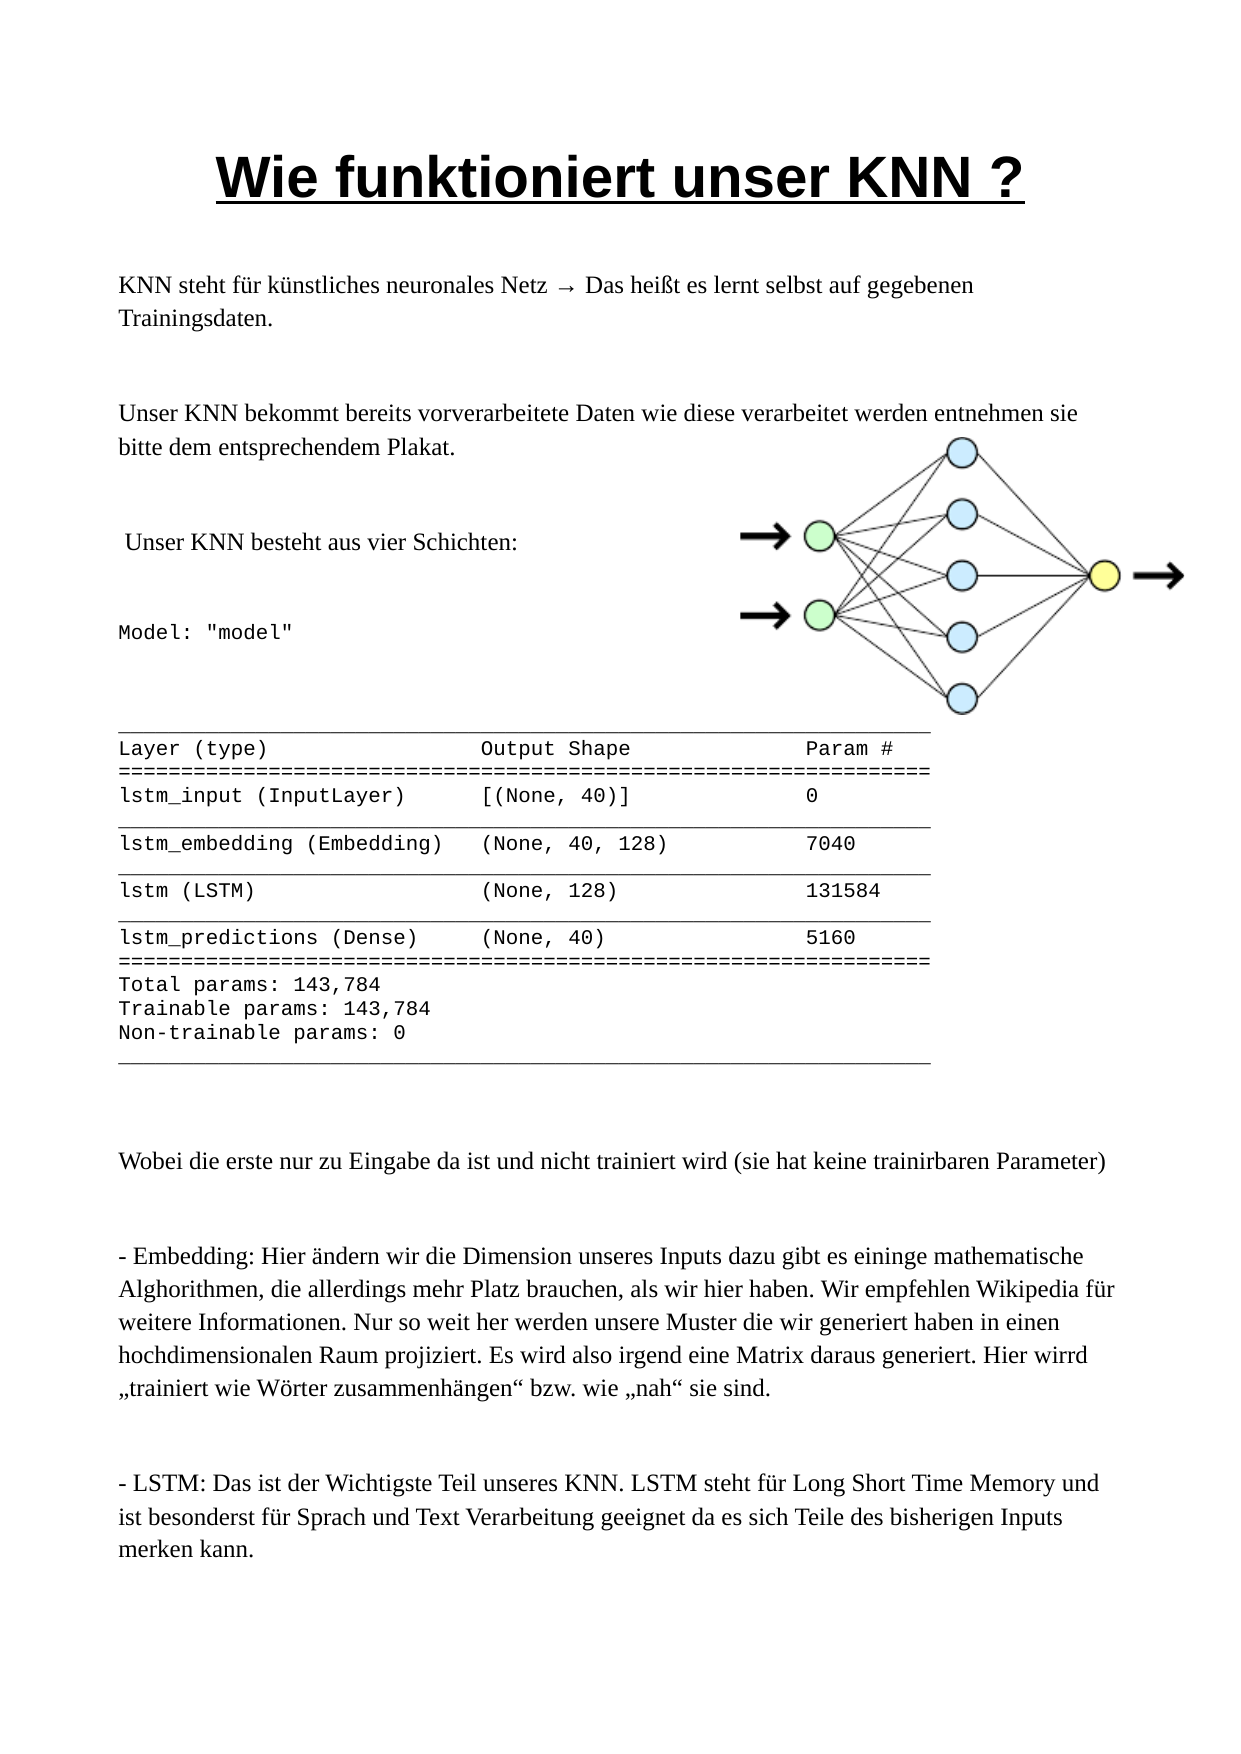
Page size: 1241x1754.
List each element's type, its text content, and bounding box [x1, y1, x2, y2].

text Wobei die erste nur zu Eingabe da ist und nicht trainiert wird (sie hat keine trainirbaren Parameter) [118, 1146, 1122, 1175]
text _________________________________________________________________ [118, 809, 1122, 832]
text _________________________________________________________________ [118, 1045, 1122, 1069]
text lstm_embedding (Embedding) (None, 40, 128) 7040 [118, 832, 1122, 856]
text Non-trainable params: 0 [118, 1022, 1122, 1045]
text _________________________________________________________________ [118, 903, 1122, 927]
text lstm (LSTM) (None, 128) 131584 [118, 880, 1122, 903]
title Wie funktioniert unser KNN ? [118, 143, 1122, 210]
picture [740, 437, 1185, 715]
text - Embedding: Hier ändern wir die Dimension unseres Inputs dazu gibt es eininge mathematische Alghorithmen, die allerdings mehr Platz brauchen, als wir hier haben. Wir empfehlen Wikipedia für weitere Informationen. Nur so weit her werden unsere Muster die wir generiert haben in einen hochdimensionalen Raum projiziert. Es wird also irgend eine Matrix daraus generiert. Hier wirrd „trainiert wie Wörter zusammenhängen“ bzw. wie „nah“ sie sind. [118, 1241, 1122, 1402]
text KNN steht für künstliches neuronales Netz → Das heißt es lernt selbst auf gegebenen Trainingsdaten. [118, 270, 1122, 332]
text ================================================================= [118, 951, 1122, 974]
text _________________________________________________________________ [118, 856, 1122, 880]
text Layer (type) Output Shape Param # [118, 738, 1122, 762]
text Trainable params: 143,784 [118, 998, 1122, 1022]
text Total params: 143,784 [118, 974, 1122, 998]
text _________________________________________________________________ [118, 646, 1122, 738]
text - LSTM: Das ist der Wichtigste Teil unseres KNN. LSTM steht für Long Short Time Memory und ist besonderst für Sprach und Text Verarbeitung geeignet da es sich Teile des bisherigen Inputs merken kann. [118, 1468, 1122, 1563]
text Unser KNN besteht aus vier Schichten: [118, 527, 740, 556]
text ================================================================= [118, 762, 1122, 785]
text lstm_predictions (Dense) (None, 40) 5160 [118, 927, 1122, 951]
text lstm_input (InputLayer) [(None, 40)] 0 [118, 785, 1122, 809]
text Unser KNN bekommt bereits vorverarbeitete Daten wie diese verarbeitet werden entnehmen sie bitte dem entsprechendem Plakat. [118, 398, 1122, 460]
text Model: "model" [118, 622, 740, 646]
